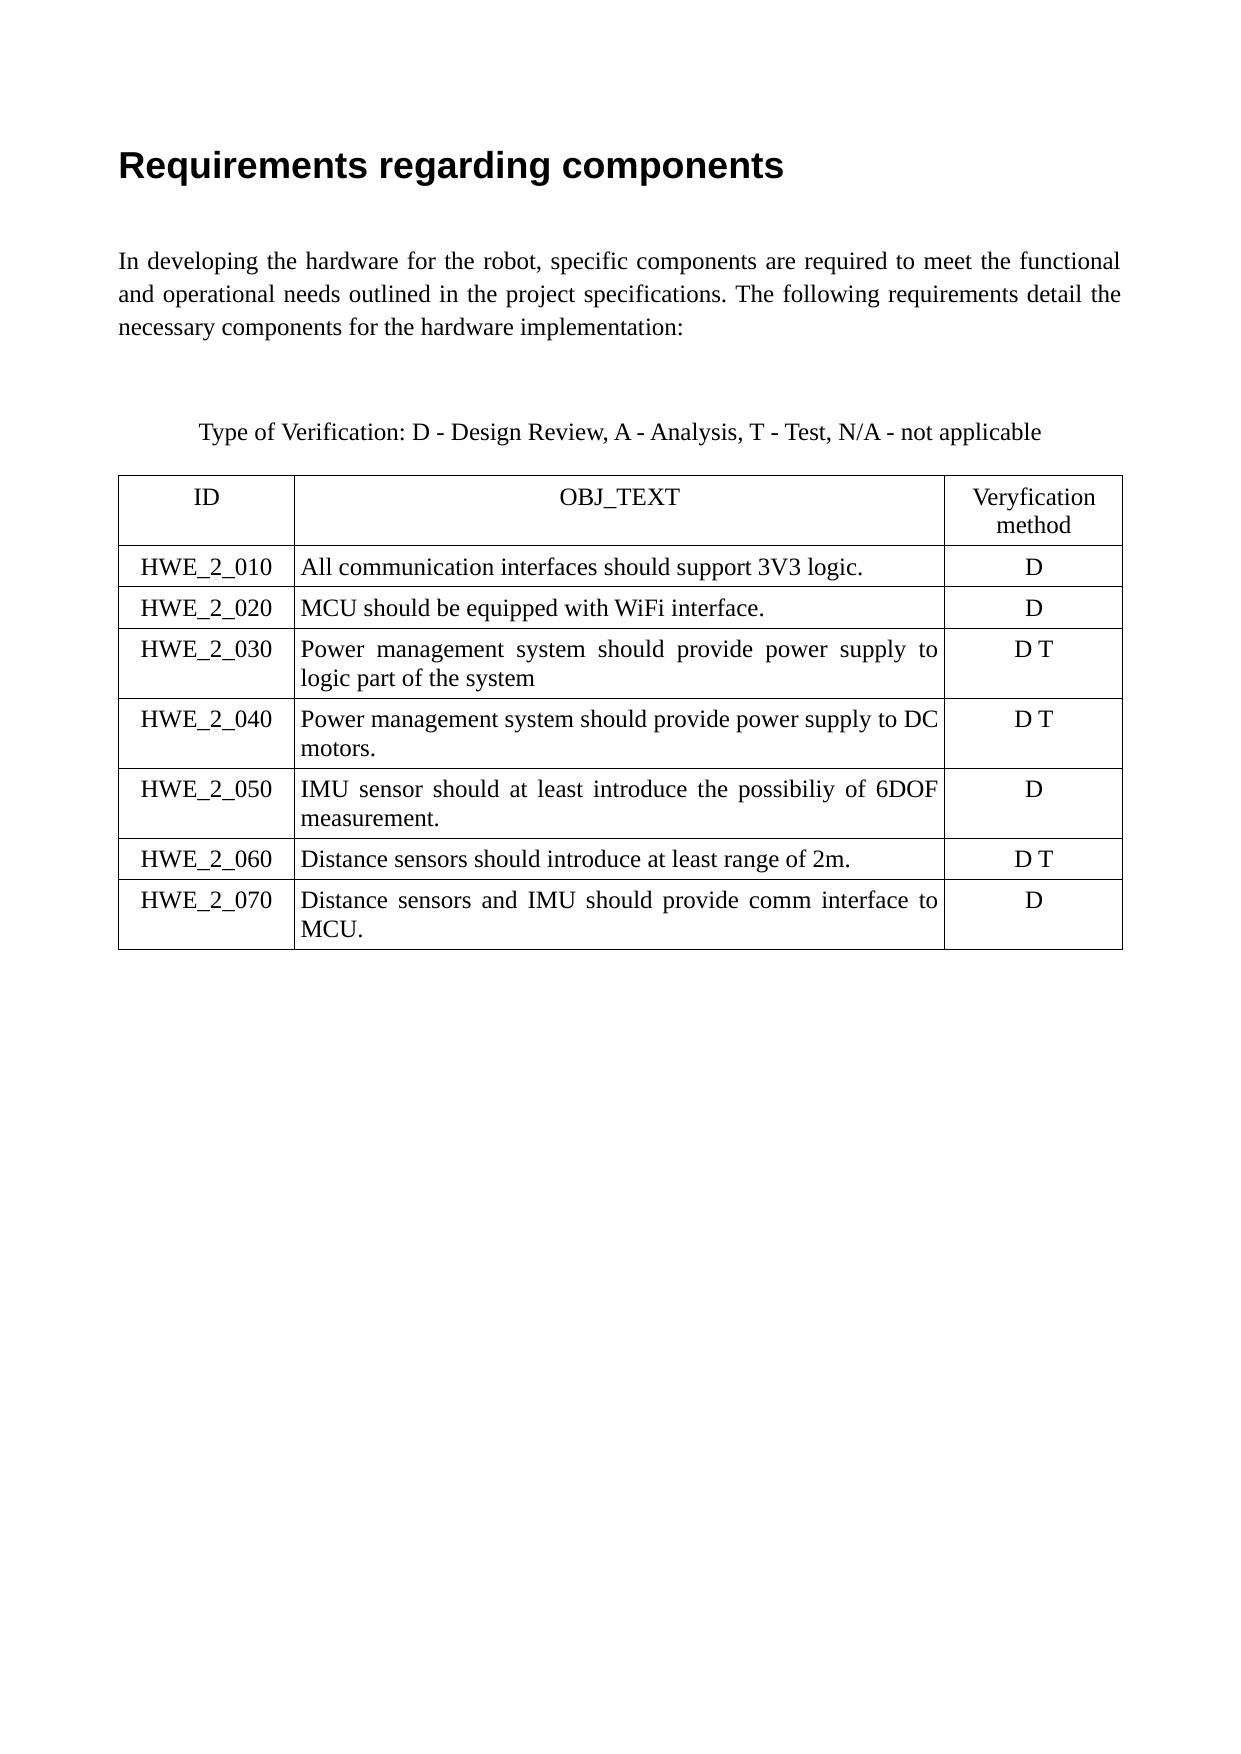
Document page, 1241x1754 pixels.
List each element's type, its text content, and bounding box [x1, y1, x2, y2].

table_cell Distance sensors and IMU should provide comm interface to MCU. [295, 880, 944, 949]
table_cell IMU sensor should at least introduce the possibiliy of 6DOF measurement. [295, 769, 944, 837]
table_cell HWE_2_030 [119, 629, 294, 697]
table_cell HWE_2_020 [119, 587, 294, 627]
table_header OBJ_TEXT [295, 476, 944, 545]
table_cell D T [945, 699, 1122, 767]
text Type of Verification: D - Design Review, A - Analysis, T - Test, N/A - not applicable [118, 417, 1122, 446]
table_cell All communication interfaces should support 3V3 logic. [295, 546, 944, 586]
table_cell HWE_2_050 [119, 769, 294, 837]
table_header Veryfication method [945, 476, 1122, 545]
text In developing the hardware for the robot, specific components are required to meet the functional and operational needs outlined in the project specifications. The following requirements detail the necessary components for the hardware implementation: [118, 246, 1122, 341]
table_cell HWE_2_070 [119, 880, 294, 949]
table_cell Power management system should provide power supply to DC motors. [295, 699, 944, 767]
table_cell Power management system should provide power supply to logic part of the system [295, 629, 944, 697]
table_cell Distance sensors should introduce at least range of 2m. [295, 839, 944, 879]
table_header ID [119, 476, 294, 545]
table_cell HWE_2_060 [119, 839, 294, 879]
table_cell D T [945, 839, 1122, 879]
table_cell D [945, 546, 1122, 586]
table_cell D [945, 769, 1122, 837]
table_cell MCU should be equipped with WiFi interface. [295, 587, 944, 627]
table_cell D T [945, 629, 1122, 697]
table_cell HWE_2_040 [119, 699, 294, 767]
table_cell HWE_2_010 [119, 546, 294, 586]
table_cell D [945, 587, 1122, 627]
table_cell D [945, 880, 1122, 949]
subtitle Requirements regarding components [118, 143, 1122, 186]
